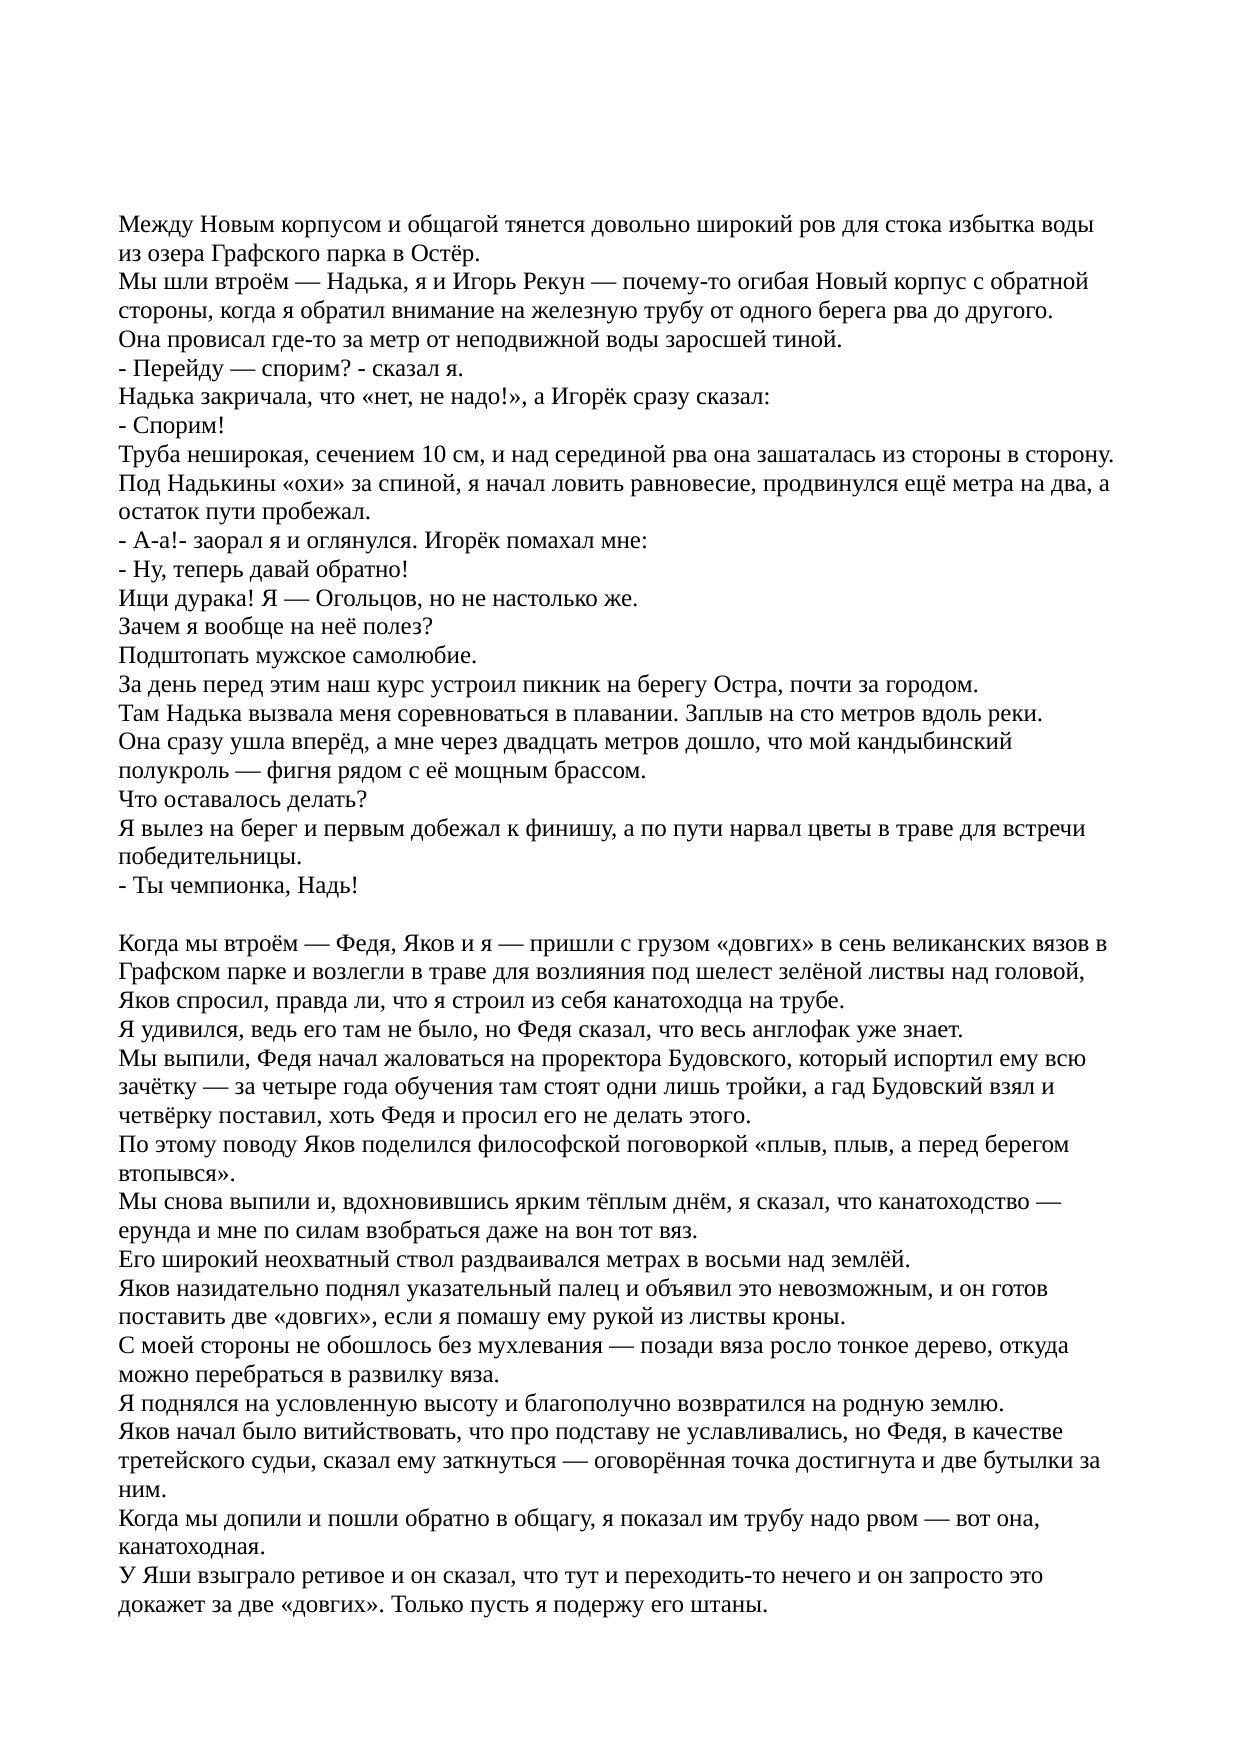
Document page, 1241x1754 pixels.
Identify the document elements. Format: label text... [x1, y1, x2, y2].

text - Ну, теперь давай обратно! [118, 554, 1122, 583]
text - Перейду — спорим? - сказал я. [118, 353, 1122, 381]
text По этому поводу Яков поделился философской поговоркой «плыв, плыв, а перед берегом втопывся». [118, 1129, 1122, 1186]
text С моей стороны не обошлось без мухлевания — позади вяза росло тонкое дерево, откуда можно перебраться в развилку вяза. [118, 1330, 1122, 1388]
text Надька закричала, что «нет, не надо!», а Игорёк сразу сказал: [118, 381, 1122, 410]
text Когда мы допили и пошли обратно в общагу, я показал им трубу надо рвом — вот она, канатоходная. [118, 1503, 1122, 1560]
text Я удивился, ведь его там не было, но Федя сказал, что весь англофак уже знает. [118, 1014, 1122, 1043]
text У Яши взыграло ретивое и он сказал, что тут и переходить-то нечего и он запросто это докажет за две «довгих». Только пусть я подержу его штаны. [118, 1560, 1122, 1618]
text - Ты чемпионка, Надь! [118, 870, 1122, 899]
text Подштопать мужское самолюбие. [118, 640, 1122, 669]
text Там Надька вызвала меня соревноваться в плавании. Заплыв на сто метров вдоль реки. [118, 698, 1122, 726]
text Яков начал было витийствовать, что про подставу не уславливались, но Федя, в качестве третейского судьи, сказал ему заткнуться — оговорённая точка достигнута и две бутылки за ним. [118, 1416, 1122, 1503]
text За день перед этим наш курс устроил пикник на берегу Остра, почти за городом. [118, 669, 1122, 698]
text Она провисал где-то за метр от неподвижной воды заросшей тиной. [118, 324, 1122, 353]
text Она сразу ушла вперёд, а мне через двадцать метров дошло, что мой кандыбинский полукроль — фигня рядом с её мощным брассом. [118, 726, 1122, 784]
text Я вылез на берег и первым добежал к финишу, а по пути нарвал цветы в траве для встречи победительницы. [118, 813, 1122, 870]
text Труба неширокая, сечением 10 см, и над серединой рва она зашаталась из стороны в сторону. Под Надькины «охи» за спиной, я начал ловить равновесие, продвинулся ещё метра на два, а остаток пути пробежал. [118, 439, 1122, 525]
text Яков назидательно поднял указательный палец и объявил это невозможным, и он готов поставить две «довгих», если я помашу ему рукой из листвы кроны. [118, 1273, 1122, 1330]
text Ищи дурака! Я — Огольцов, но не настолько же. [118, 583, 1122, 611]
text - Спорим! [118, 410, 1122, 439]
text Его широкий неохватный ствол раздваивался метрах в восьми над землёй. [118, 1244, 1122, 1273]
text Я поднялся на условленную высоту и благополучно возвратился на родную землю. [118, 1388, 1122, 1416]
text Мы снова выпили и, вдохновившись ярким тёплым днём, я сказал, что канатоходство — ерунда и мне по силам взобраться даже на вон тот вяз. [118, 1186, 1122, 1244]
text - А-а!- заорал я и оглянулся. Игорёк помахал мне: [118, 525, 1122, 554]
text Мы шли втроём — Надька, я и Игорь Рекун — почему-то огибая Новый корпус с обратной стороны, когда я обратил внимание на железную трубу от одного берега рва до другого. [118, 266, 1122, 324]
text Между Новым корпусом и общагой тянется довольно широкий ров для стока избытка воды из озера Графского парка в Остёр. [118, 209, 1122, 266]
text Зачем я вообще на неё полез? [118, 611, 1122, 640]
text Мы выпили, Федя начал жаловаться на проректора Будовского, который испортил ему всю зачётку — за четыре года обучения там стоят одни лишь тройки, а гад Будовский взял и четвёрку поставил, хоть Федя и просил его не делать этого. [118, 1043, 1122, 1129]
text Что оставалось делать? [118, 784, 1122, 813]
text Когда мы втроём — Федя, Яков и я — пришли с грузом «довгих» в сень великанских вязов в Графском парке и возлегли в траве для возлияния под шелест зелёной листвы над головой, Яков спросил, правда ли, что я строил из себя канатоходца на трубе. [118, 928, 1122, 1014]
